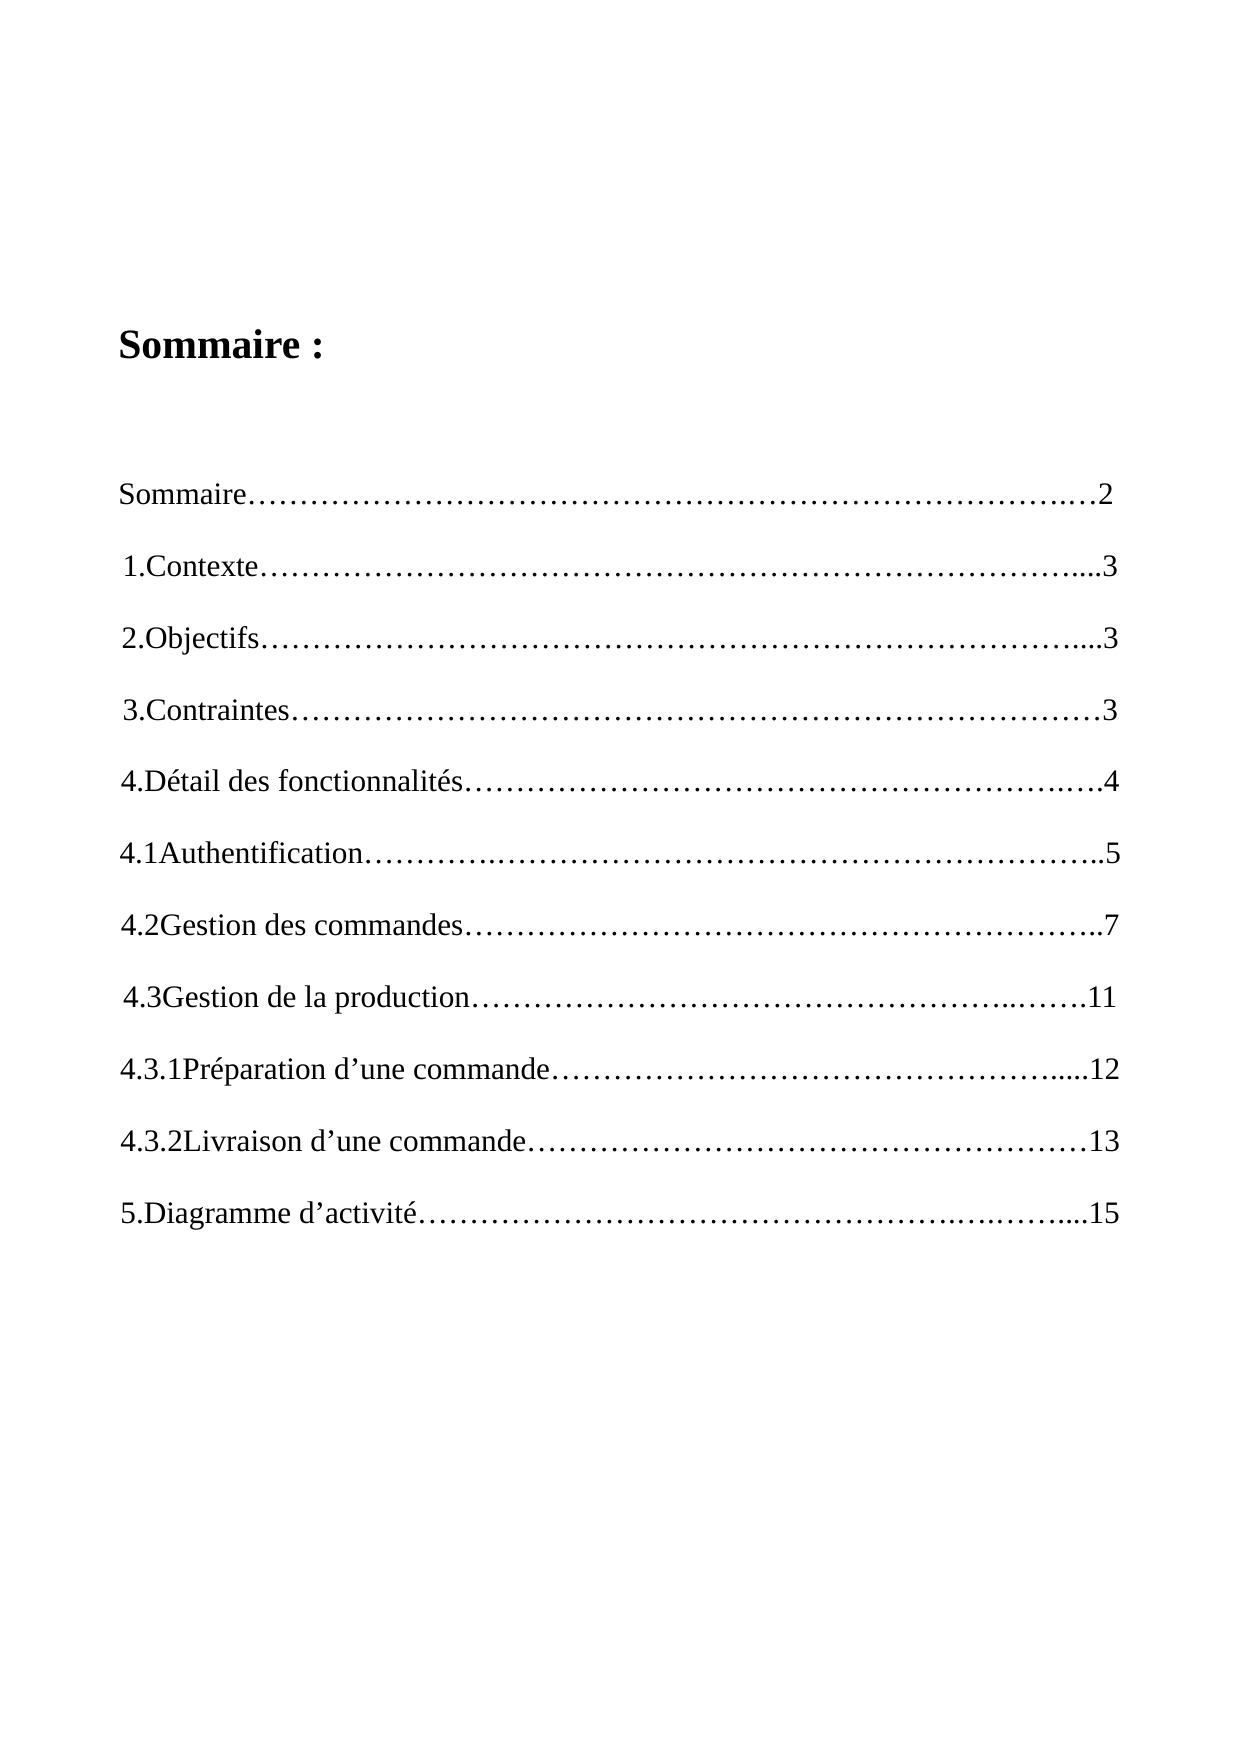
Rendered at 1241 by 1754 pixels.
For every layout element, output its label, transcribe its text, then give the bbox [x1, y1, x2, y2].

text 4.2Gestion des commandes……………………………………………………..7 [118, 906, 1122, 942]
text 4.3Gestion de la production……………………………………………..…….11 [118, 978, 1122, 1014]
text 4.3.1Préparation d’une commande………………………………………….....12 [118, 1050, 1122, 1086]
text 5.Diagramme d’activité…………………………………………….….……....15 [118, 1194, 1122, 1230]
text 4.1Authentification………….…………………………………………………..5 [118, 834, 1122, 870]
text 4.3.2Livraison d’une commande………………………………………………13 [118, 1122, 1122, 1158]
text 3.Contraintes……………………………………………………………………3 [118, 655, 1122, 727]
text Sommaire…………………………………………………………………….…2 [118, 475, 1122, 511]
text 1.Contexte……………………………………………………………………....3 [118, 511, 1122, 583]
text 2.Objectifs……………………………………………………………………....3 [118, 583, 1122, 655]
text 4.Détail des fonctionnalités………………………………………………….….4 [118, 763, 1122, 798]
text Sommaire : [118, 319, 1122, 367]
